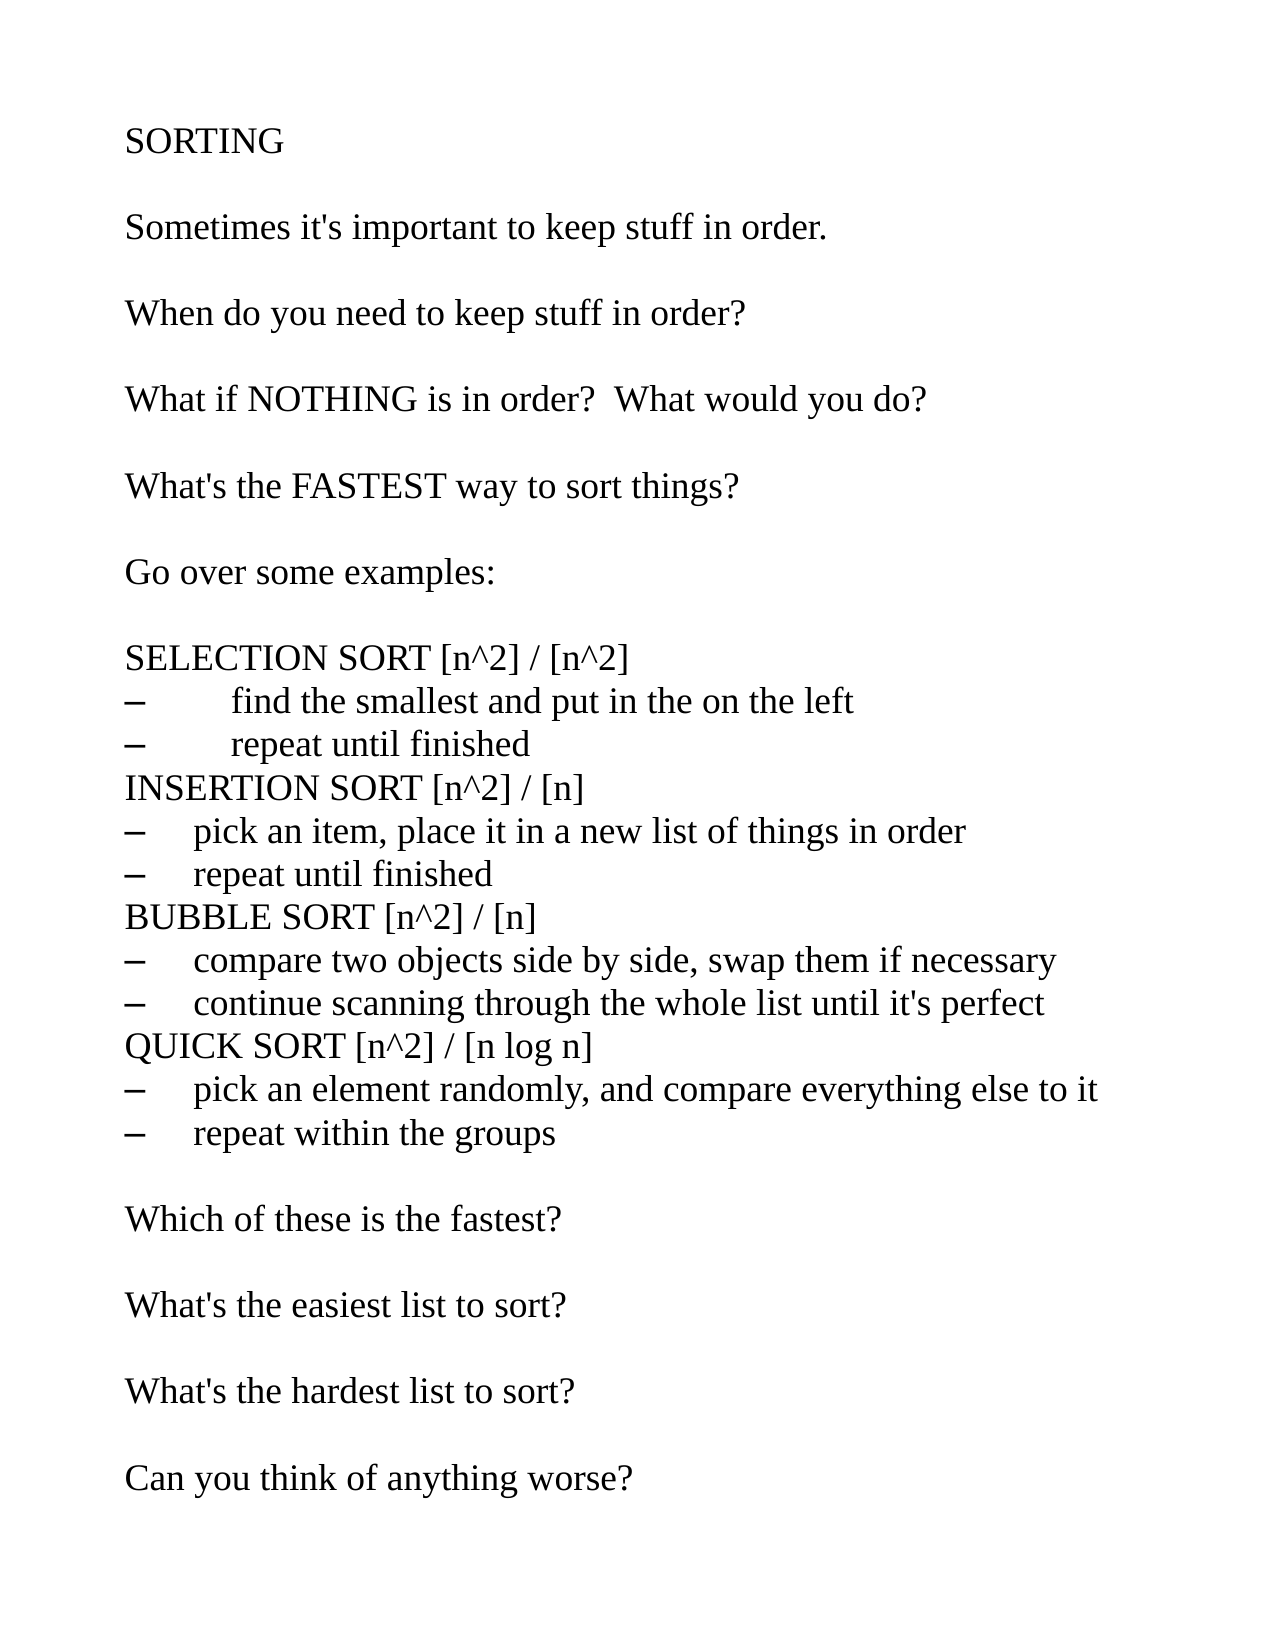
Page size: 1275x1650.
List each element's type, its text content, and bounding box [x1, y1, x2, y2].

text What's the easiest list to sort? [124, 1282, 1157, 1326]
text SELECTION SORT [n^2] / [n^2] [124, 636, 1157, 679]
text BUBBLE SORT [n^2] / [n] [124, 894, 1157, 937]
text Can you think of anything worse? [124, 1455, 1157, 1498]
list pick an item, place it in a new list of things in order [124, 808, 1157, 851]
text What's the FASTEST way to sort things? [124, 463, 1157, 506]
list repeat until finished [124, 722, 1157, 765]
text QUICK SORT [n^2] / [n log n] [124, 1024, 1157, 1067]
text When do you need to keep stuff in order? [124, 291, 1157, 334]
text SORTING [124, 118, 1157, 161]
list pick an element randomly, and compare everything else to it [124, 1067, 1157, 1110]
list find the smallest and put in the on the left [124, 679, 1157, 722]
text Go over some examples: [124, 549, 1157, 592]
text Which of these is the fastest? [124, 1196, 1157, 1239]
list repeat until finished [124, 851, 1157, 894]
list compare two objects side by side, swap them if necessary [124, 937, 1157, 981]
text INSERTION SORT [n^2] / [n] [124, 765, 1157, 808]
text What's the hardest list to sort? [124, 1369, 1157, 1412]
list continue scanning through the whole list until it's perfect [124, 981, 1157, 1024]
text Sometimes it's important to keep stuff in order. [124, 204, 1157, 247]
list repeat within the groups [124, 1110, 1157, 1153]
text What if NOTHING is in order? What would you do? [124, 377, 1157, 420]
